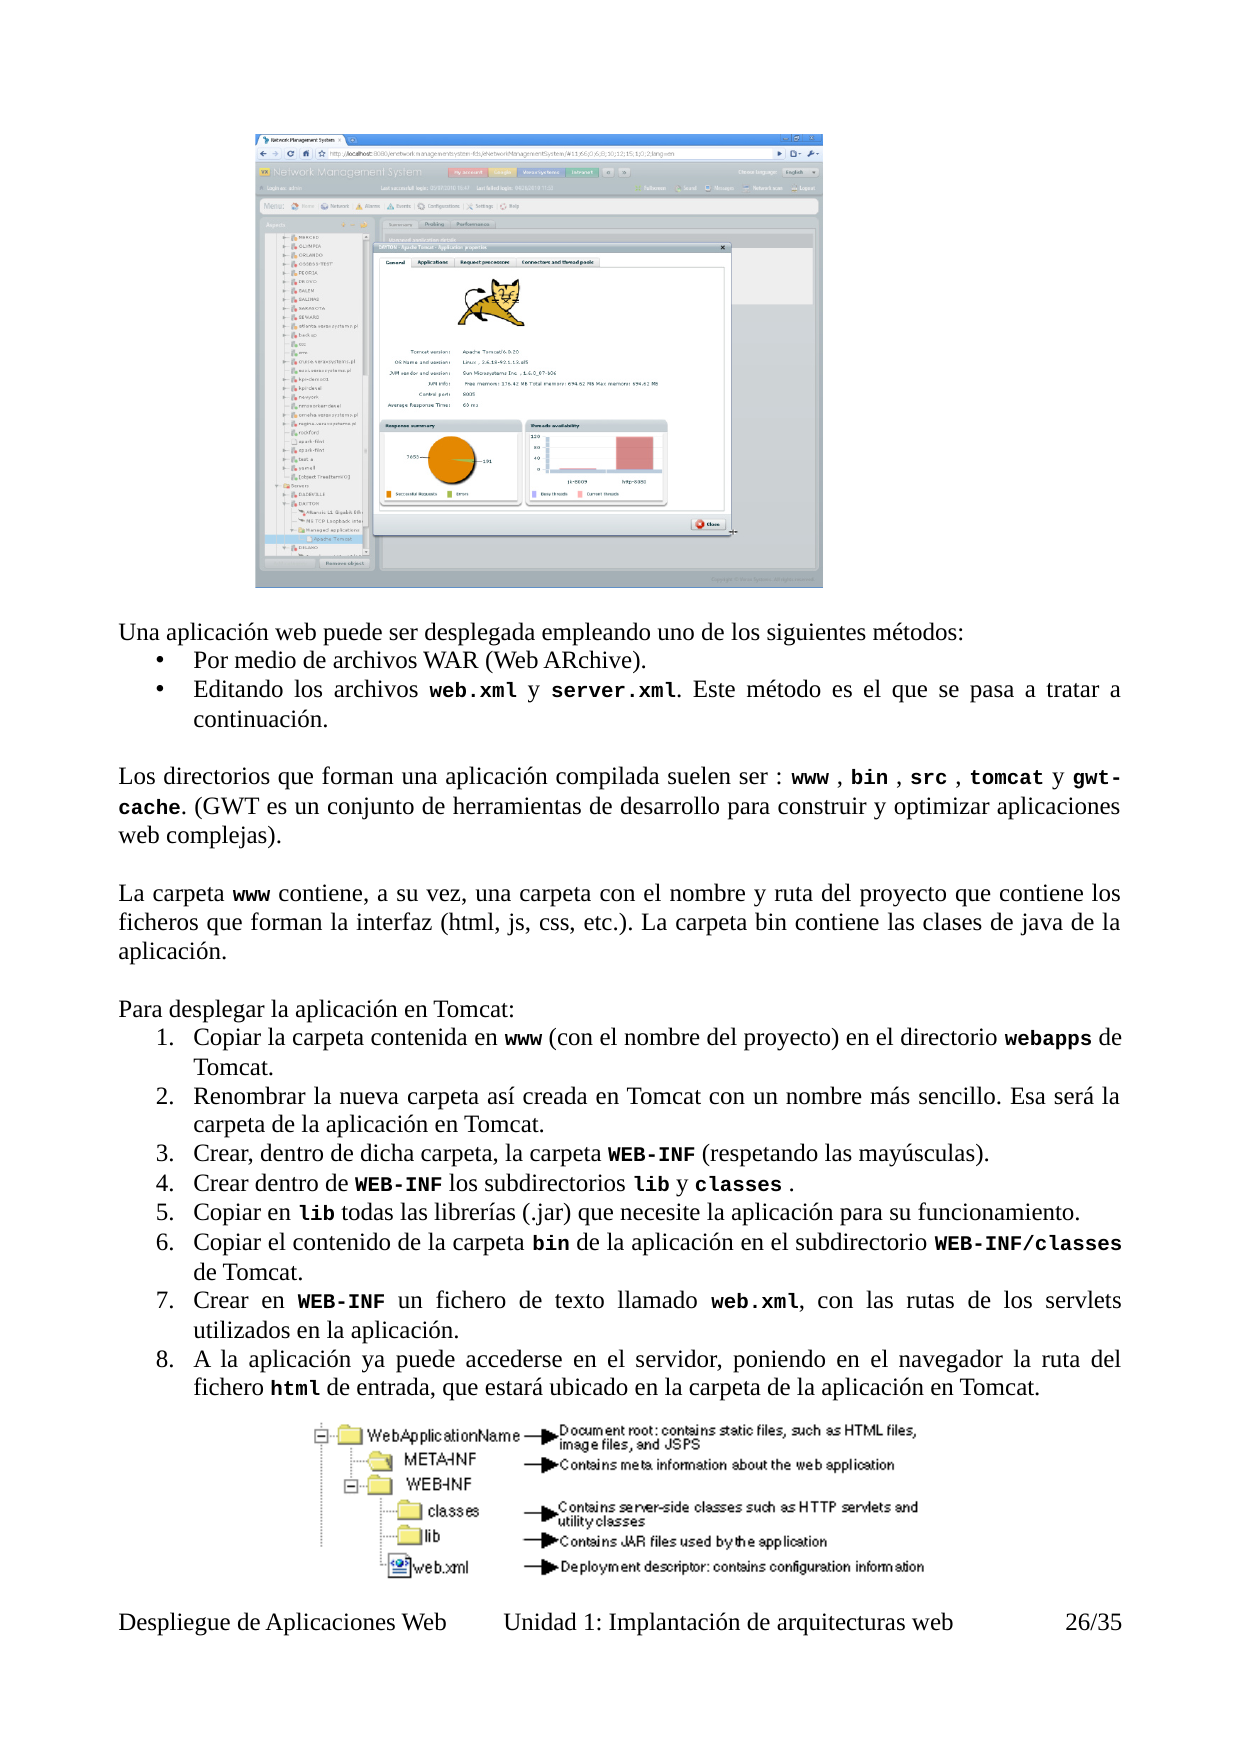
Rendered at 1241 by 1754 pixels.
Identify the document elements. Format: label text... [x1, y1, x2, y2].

list Editando los archivos web.xml y server.xml. Este método es el que se pasa a tratar a continuación. [156, 674, 1122, 732]
list Copiar la carpeta contenida en www (con el nombre del proyecto) en el directorio webapps de Tomcat. [156, 1022, 1122, 1081]
text Una aplicación web puede ser desplegada empleando uno de los siguientes métodos: [118, 617, 1122, 645]
list Crear dentro de WEB-INF los subdirectorios lib y classes . [156, 1168, 1122, 1197]
text Los directorios que forman una aplicación compilada suelen ser : www , bin , src , tomcat y gwt-cache. (GWT es un conjunto de herramientas de desarrollo para construir y optimizar aplicaciones web complejas). [118, 761, 1122, 849]
picture [313, 1420, 927, 1583]
list Crear en WEB-INF un fichero de texto llamado web.xml, con las rutas de los servlets utilizados en la aplicación. [156, 1285, 1122, 1344]
list Renombrar la nueva carpeta así creada en Tomcat con un nombre más sencillo. Esa será la carpeta de la aplicación en Tomcat. [156, 1081, 1122, 1138]
list Por medio de archivos WAR (Web ARchive). [156, 645, 1122, 674]
picture [255, 134, 824, 588]
list A la aplicación ya puede accederse en el servidor, poniendo en el navegador la ruta del fichero html de entrada, que estará ubicado en la carpeta de la aplicación en Tomcat. [156, 1344, 1122, 1402]
text La carpeta www contiene, a su vez, una carpeta con el nombre y ruta del proyecto que contiene los ficheros que forman la interfaz (html, js, css, etc.). La carpeta bin contiene las clases de java de la aplicación. [118, 878, 1122, 965]
list Crear, dentro de dicha carpeta, la carpeta WEB-INF (respetando las mayúsculas). [156, 1138, 1122, 1168]
text Para desplegar la aplicación en Tomcat: [118, 994, 1122, 1022]
list Copiar en lib todas las librerías (.jar) que necesite la aplicación para su funcionamiento. [156, 1197, 1122, 1227]
list Copiar el contenido de la carpeta bin de la aplicación en el subdirectorio WEB-INF/classes de Tomcat. [156, 1227, 1122, 1285]
